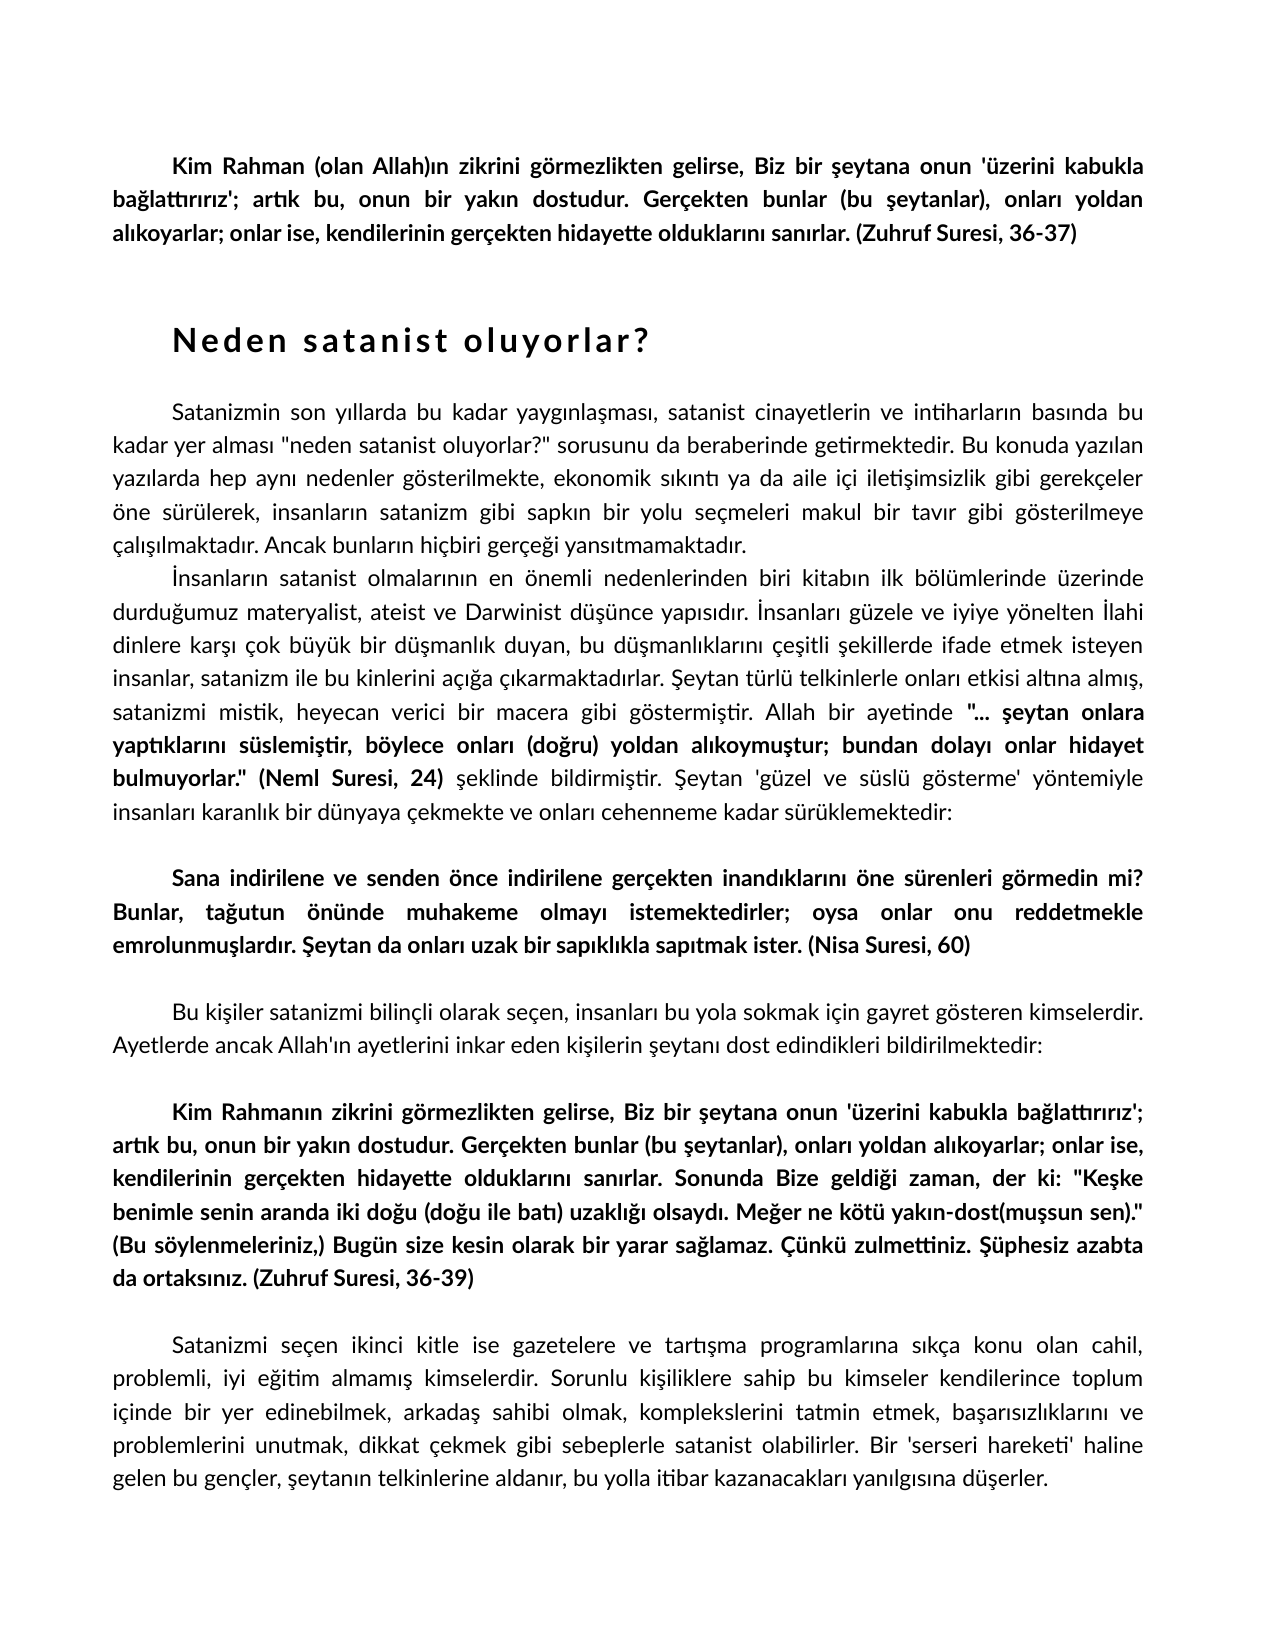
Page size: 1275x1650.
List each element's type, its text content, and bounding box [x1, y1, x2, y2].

text Satanizmin son yıllarda bu kadar yaygınlaşması, satanist cinayetlerin ve intiharların basında bu kadar yer alması "neden satanist oluyorlar?" sorusunu da beraberinde getirmektedir. Bu konuda yazılan yazılarda hep aynı nedenler gösterilmekte, ekonomik sıkıntı ya da aile içi iletişimsizlik gibi gerekçeler öne sürülerek, insanların satanizm gibi sapkın bir yolu seçmeleri makul bir tavır gibi gösterilmeye çalışılmaktadır. Ancak bunların hiçbiri gerçeği yansıtmamaktadır. [112, 393, 1145, 560]
text Satanizmi seçen ikinci kitle ise gazetelere ve tartışma programlarına sıkça konu olan cahil, problemli, iyi eğitim almamış kimselerdir. Sorunlu kişiliklere sahip bu kimseler kendilerince toplum içinde bir yer edinebilmek, arkadaş sahibi olmak, komplekslerini tatmin etmek, başarısızlıklarını ve problemlerini unutmak, dikkat çekmek gibi sebeplerle satanist olabilirler. Bir 'serseri hareketi' haline gelen bu gençler, şeytanın telkinlerine aldanır, bu yolla itibar kazanacakları yanılgısına düşerler. [112, 1327, 1145, 1493]
text Kim Rahmanın zikrini görmezlikten gelirse, Biz bir şeytana onun 'üzerini kabukla bağlattırırız'; artık bu, onun bir yakın dostudur. Gerçekten bunlar (bu şeytanlar), onları yoldan alıkoyarlar; onlar ise, kendilerinin gerçekten hidayette olduklarını sanırlar. Sonunda Bize geldiği zaman, der ki: "Keşke benimle senin aranda iki doğu (doğu ile batı) uzaklığı olsaydı. Meğer ne kötü yakın-dost(muşsun sen)." (Bu söylenmeleriniz,) Bugün size kesin olarak bir yarar sağlamaz. Çünkü zulmettiniz. Şüphesiz azabta da ortaksınız. (Zuhruf Suresi, 36-39) [112, 1093, 1145, 1293]
text Sana indirilene ve senden önce indirilene gerçekten inandıklarını öne sürenleri görmedin mi? Bunlar, tağutun önünde muhakeme olmayı istemektedirler; oysa onlar onu reddetmekle emrolunmuşlardır. Şeytan da onları uzak bir sapıklıkla sapıtmak ister. (Nisa Suresi, 60) [112, 860, 1145, 960]
text Kim Rahman (olan Allah)ın zikrini görmezlikten gelirse, Biz bir şeytana onun 'üzerini kabukla bağlattırırız'; artık bu, onun bir yakın dostudur. Gerçekten bunlar (bu şeytanlar), onları yoldan alıkoyarlar; onlar ise, kendilerinin gerçekten hidayette olduklarını sanırlar. (Zuhruf Suresi, 36-37) [112, 148, 1145, 248]
text Neden satanist oluyorlar? [112, 323, 1145, 360]
text İnsanların satanist olmalarının en önemli nedenlerinden biri kitabın ilk bölümlerinde üzerinde durduğumuz materyalist, ateist ve Darwinist düşünce yapısıdır. İnsanları güzele ve iyiye yönelten İlahi dinlere karşı çok büyük bir düşmanlık duyan, bu düşmanlıklarını çeşitli şekillerde ifade etmek isteyen insanlar, satanizm ile bu kinlerini açığa çıkarmaktadırlar. Şeytan türlü telkinlerle onları etkisi altına almış, satanizmi mistik, heyecan verici bir macera gibi göstermiştir. Allah bir ayetinde "... şeytan onlara yaptıklarını süslemiştir, böylece onları (doğru) yoldan alıkoymuştur; bundan dolayı onlar hidayet bulmuyorlar." (Neml Suresi, 24) şeklinde bildirmiştir. Şeytan 'güzel ve süslü gösterme' yöntemiyle insanları karanlık bir dünyaya çekmekte ve onları cehenneme kadar sürüklemektedir: [112, 560, 1145, 827]
text Bu kişiler satanizmi bilinçli olarak seçen, insanları bu yola sokmak için gayret gösteren kimselerdir. Ayetlerde ancak Allah'ın ayetlerini inkar eden kişilerin şeytanı dost edindikleri bildirilmektedir: [112, 993, 1145, 1060]
